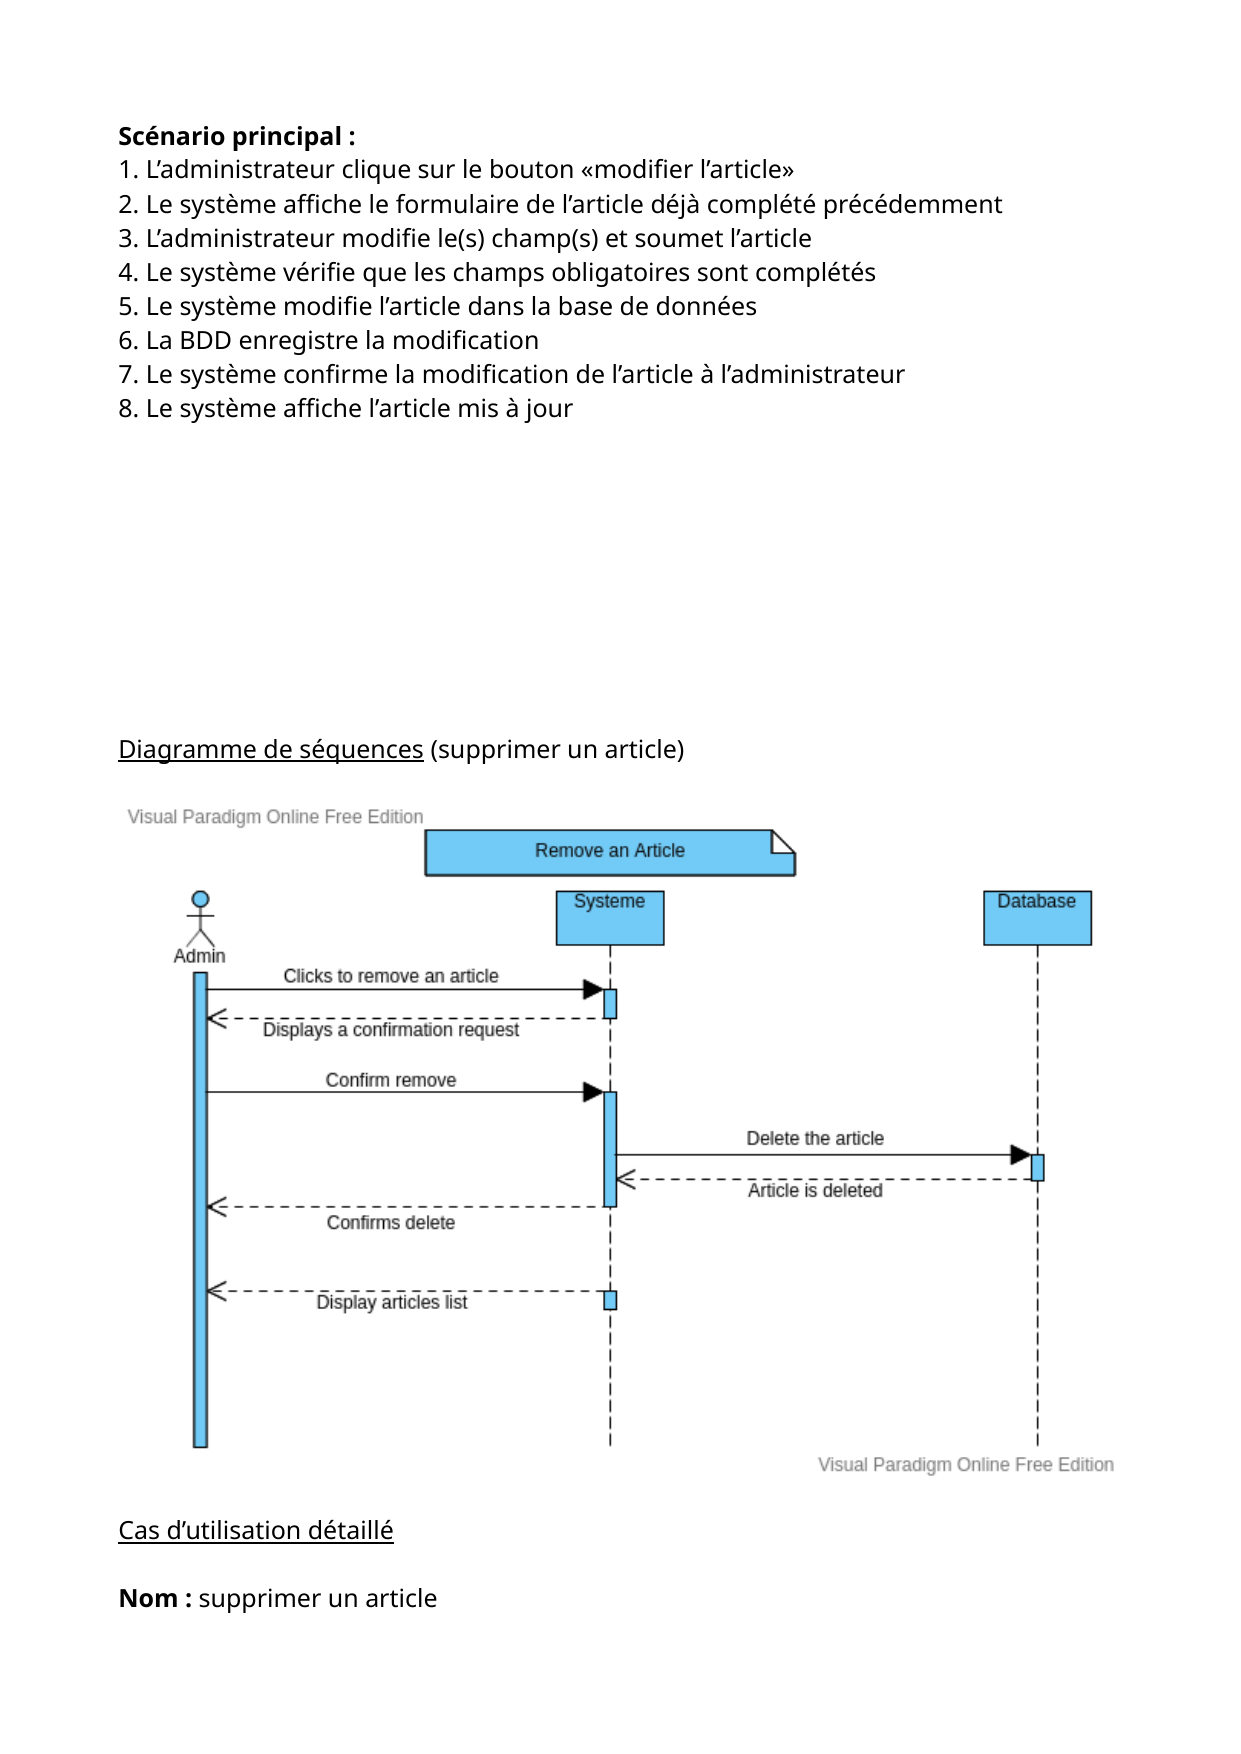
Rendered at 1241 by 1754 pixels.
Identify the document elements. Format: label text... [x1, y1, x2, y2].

picture [118, 799, 1123, 1479]
text Cas d’utilisation détaillé [118, 1513, 1122, 1547]
text Scénario principal : [118, 118, 1122, 152]
text 4. Le système vérifie que les champs obligatoires sont complétés [118, 254, 1122, 288]
text 3. L’administrateur modifie le(s) champ(s) et soumet l’article [118, 220, 1122, 254]
text Nom : supprimer un article [118, 1581, 1122, 1615]
text Diagramme de séquences (supprimer un article) [118, 731, 1122, 765]
text 2. Le système affiche le formulaire de l’article déjà complété précédemment [118, 186, 1122, 220]
text 1. L’administrateur clique sur le bouton «modifier l’article» [118, 152, 1122, 186]
text 7. Le système confirme la modification de l’article à l’administrateur [118, 357, 1122, 391]
text 8. Le système affiche l’article mis à jour [118, 391, 1122, 425]
text 5. Le système modifie l’article dans la base de données [118, 288, 1122, 322]
text 6. La BDD enregistre la modification [118, 322, 1122, 357]
